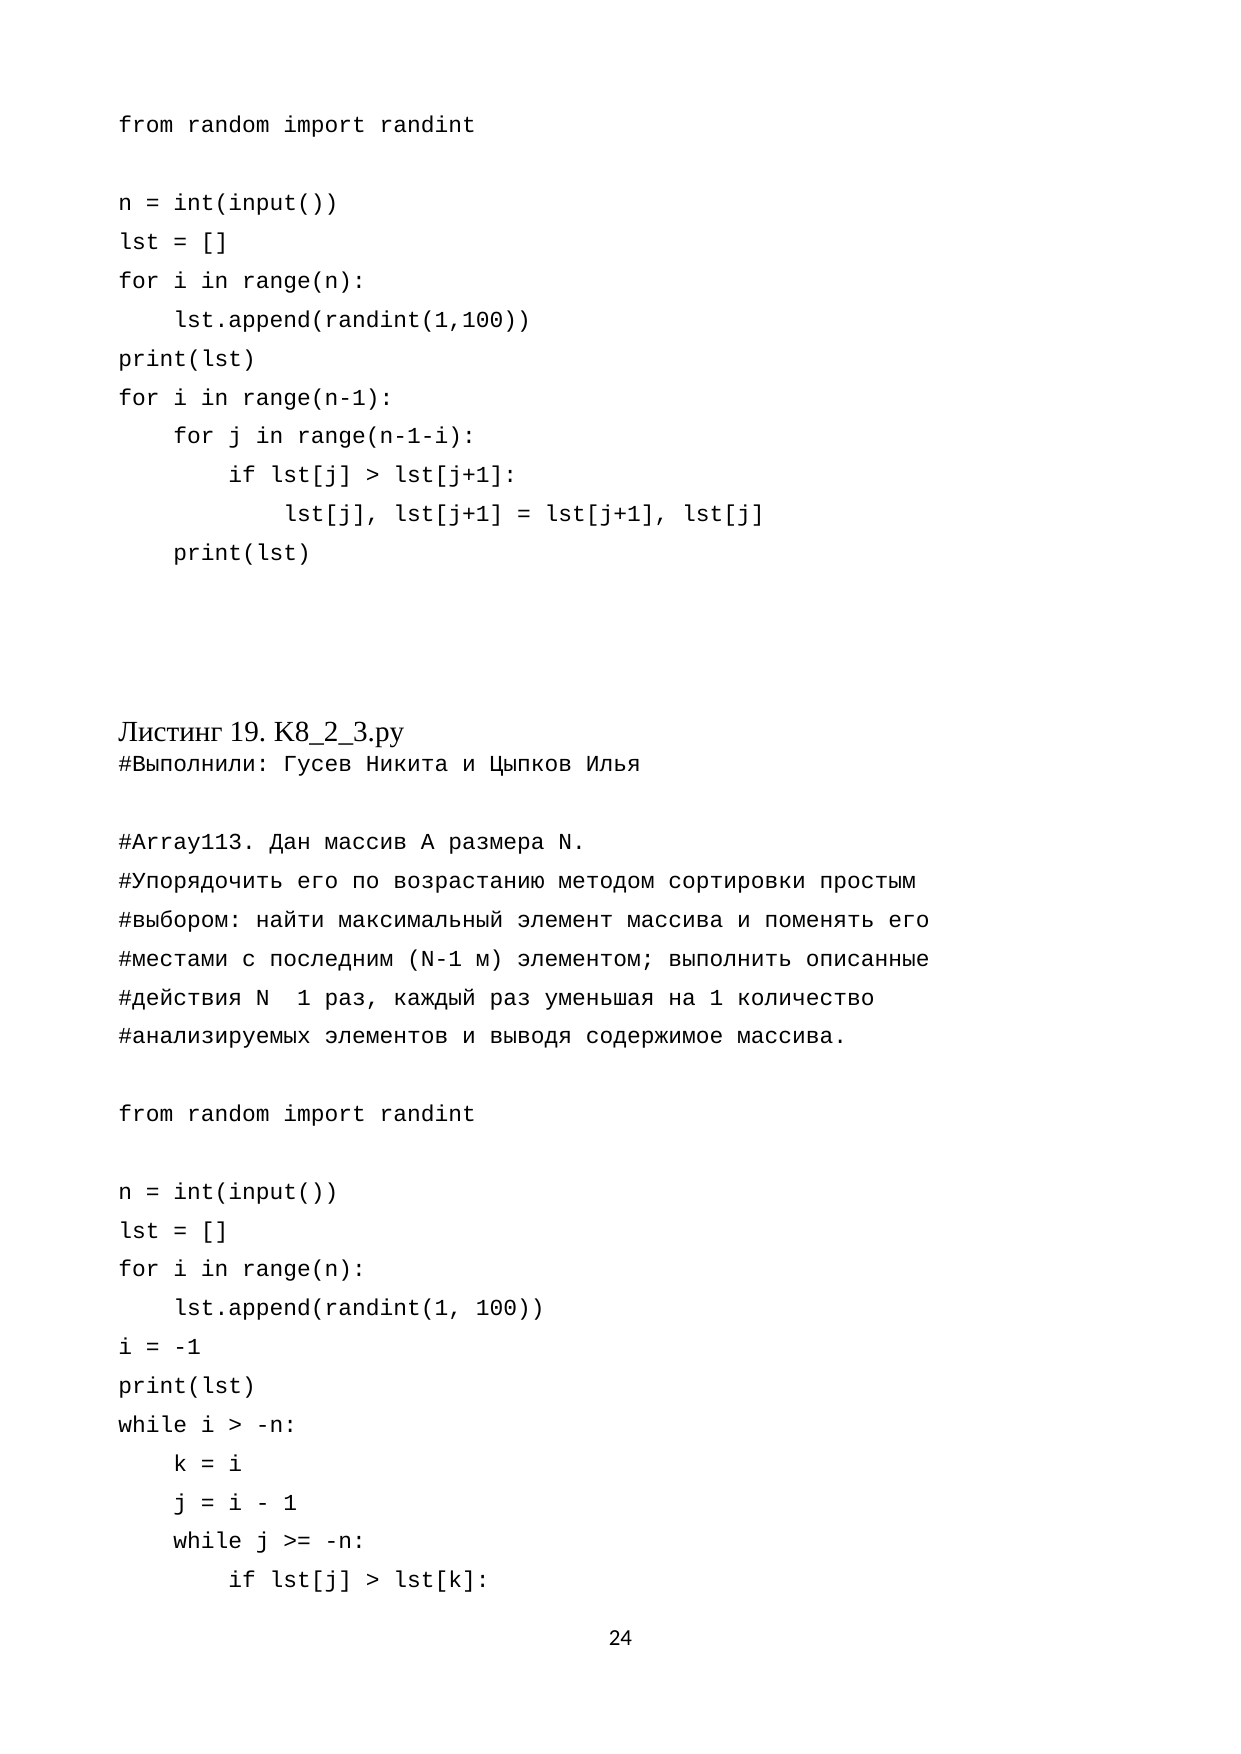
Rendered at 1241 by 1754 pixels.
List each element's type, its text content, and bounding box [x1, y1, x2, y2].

text #действия N 1 раз, каждый раз уменьшая на 1 количество [118, 986, 1122, 1012]
text for i in range(n-1): [118, 386, 1122, 412]
text #анализируемых элементов и выводя содержимое массива. [118, 1025, 1122, 1051]
text lst[j], lst[j+1] = lst[j+1], lst[j] [118, 502, 1122, 528]
text lst = [] [118, 1219, 1122, 1245]
text for j in range(n-1-i): [118, 425, 1122, 451]
text from random import randint [118, 114, 1122, 140]
text lst = [] [118, 230, 1122, 256]
text Листинг 19. K8_2_3.py [118, 714, 1122, 748]
text n = int(input()) [118, 192, 1122, 217]
text k = i [118, 1452, 1122, 1478]
text print(lst) [118, 347, 1122, 373]
text while j >= -n: [118, 1530, 1122, 1556]
text while i > -n: [118, 1413, 1122, 1439]
text from random import randint [118, 1102, 1122, 1128]
text n = int(input()) [118, 1180, 1122, 1206]
text if lst[j] > lst[k]: [118, 1569, 1122, 1594]
text for i in range(n): [118, 269, 1122, 295]
text #Упорядочить его по возрастанию методом сортировки простым [118, 869, 1122, 895]
text #Array113. Дан массив A размера N. [118, 830, 1122, 856]
text #выбором: найти максимальный элемент массива и поменять его [118, 908, 1122, 934]
text j = i - 1 [118, 1491, 1122, 1517]
text #местами с последним (N-1 м) элементом; выполнить описанные [118, 947, 1122, 973]
text print(lst) [118, 1374, 1122, 1400]
text i = -1 [118, 1336, 1122, 1361]
text lst.append(randint(1,100)) [118, 308, 1122, 334]
text #Выполнили: Гусев Никита и Цыпков Илья [118, 753, 1122, 779]
text print(lst) [118, 541, 1122, 567]
text if lst[j] > lst[j+1]: [118, 463, 1122, 489]
text for i in range(n): [118, 1258, 1122, 1284]
text lst.append(randint(1, 100)) [118, 1297, 1122, 1323]
